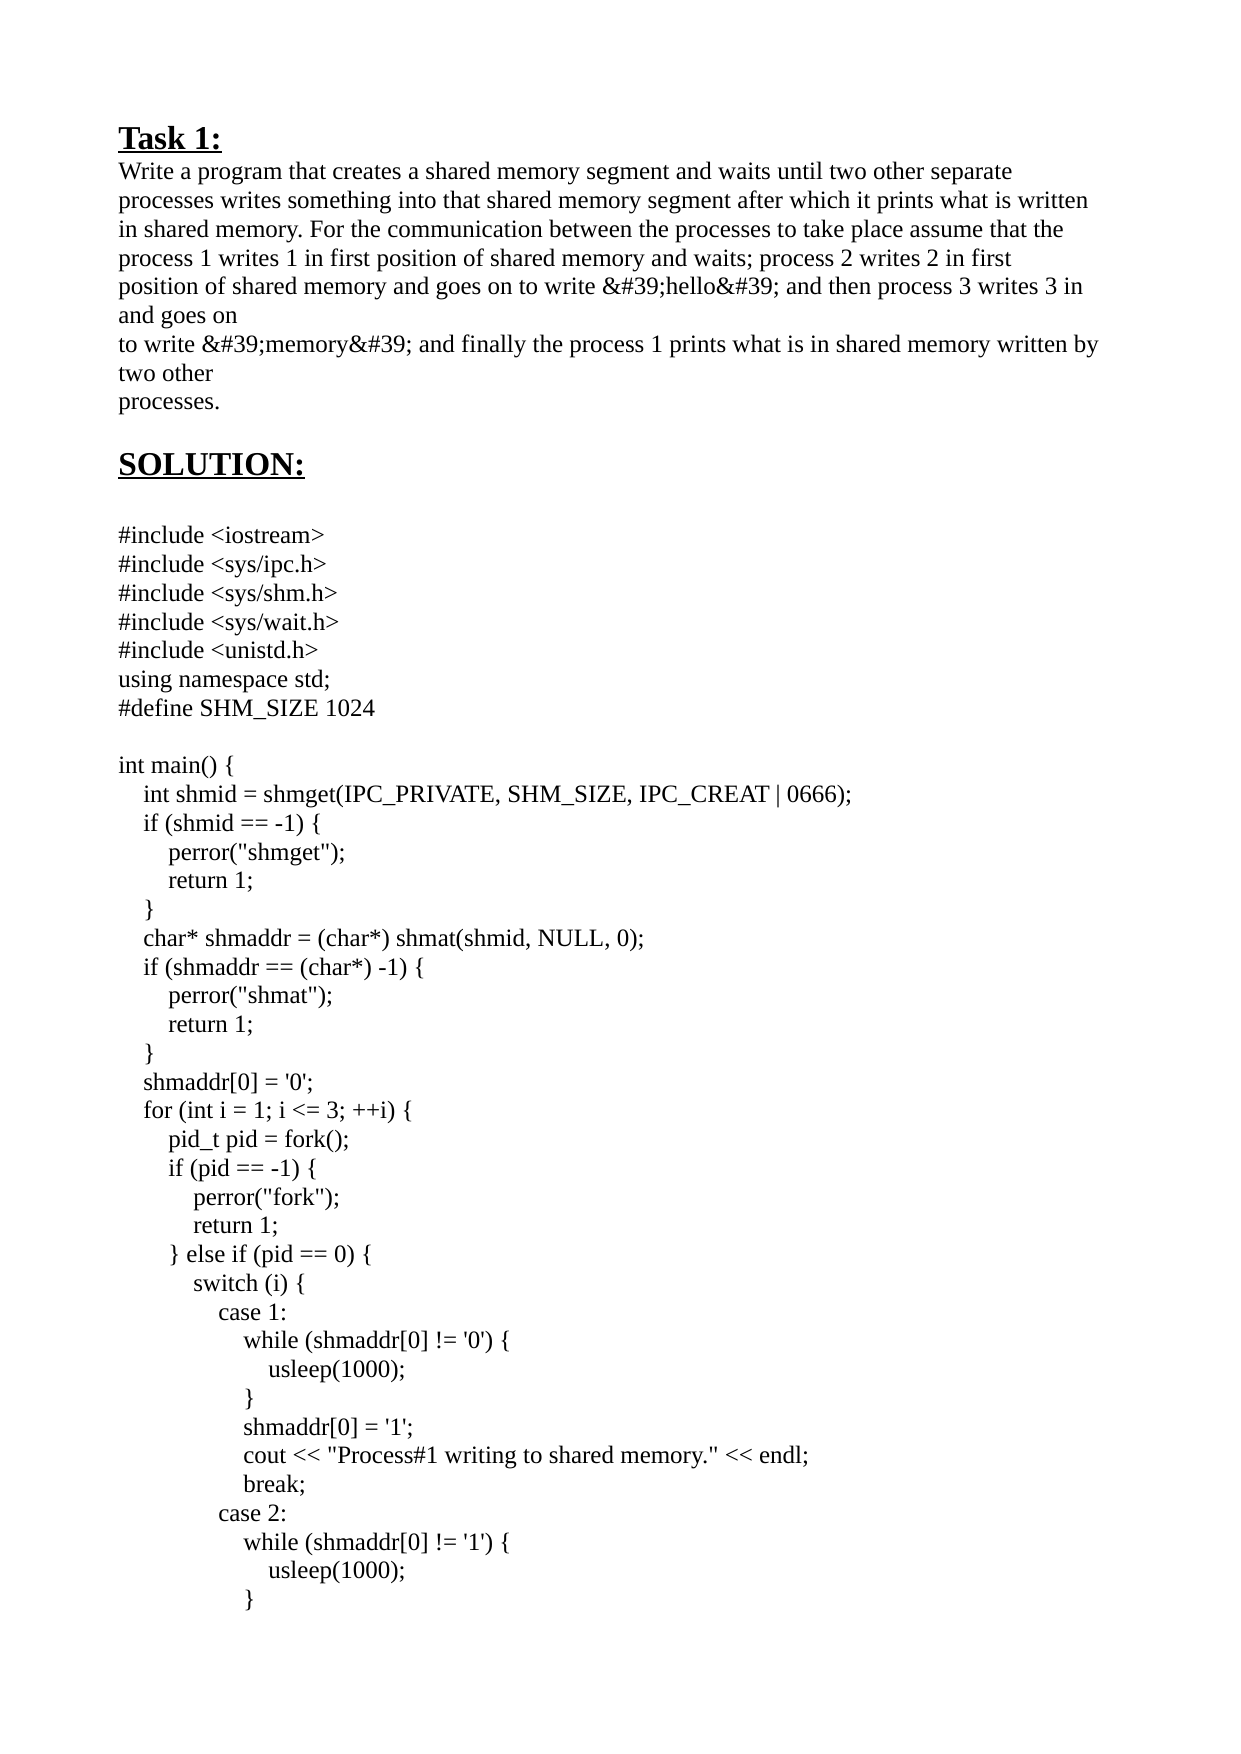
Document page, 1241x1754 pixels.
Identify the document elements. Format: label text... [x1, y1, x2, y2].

text switch (i) { [118, 1268, 1122, 1297]
text usleep(1000); [118, 1556, 1122, 1584]
text shmaddr[0] = '0'; [118, 1067, 1122, 1096]
text processes. [118, 386, 1122, 415]
text #include <sys/ipc.h> [118, 549, 1122, 578]
text using namespace std; [118, 664, 1122, 693]
text shmaddr[0] = '1'; [118, 1412, 1122, 1441]
text if (shmaddr == (char*) -1) { [118, 952, 1122, 981]
text return 1; [118, 1009, 1122, 1038]
text perror("fork"); [118, 1182, 1122, 1211]
text pid_t pid = fork(); [118, 1124, 1122, 1153]
text while (shmaddr[0] != '0') { [118, 1326, 1122, 1354]
text #include <sys/wait.h> [118, 607, 1122, 636]
text usleep(1000); [118, 1354, 1122, 1383]
text for (int i = 1; i <= 3; ++i) { [118, 1096, 1122, 1124]
text int shmid = shmget(IPC_PRIVATE, SHM_SIZE, IPC_CREAT | 0666); [118, 779, 1122, 808]
text case 2: [118, 1498, 1122, 1527]
text in shared memory. For the communication between the processes to take place assume that the [118, 214, 1122, 243]
text position of shared memory and goes on to write &#39;hello&#39; and then process 3 writes 3 in and goes on [118, 271, 1122, 329]
text if (shmid == -1) { [118, 808, 1122, 837]
text SOLUTION: [118, 444, 1122, 482]
text } [118, 894, 1122, 923]
text break; [118, 1469, 1122, 1498]
text process 1 writes 1 in first position of shared memory and waits; process 2 writes 2 in first [118, 243, 1122, 271]
text Write a program that creates a shared memory segment and waits until two other separate [118, 156, 1122, 185]
text } [118, 1383, 1122, 1412]
text processes writes something into that shared memory segment after which it prints what is written [118, 185, 1122, 214]
text } [118, 1038, 1122, 1067]
text } else if (pid == 0) { [118, 1239, 1122, 1268]
text if (pid == -1) { [118, 1153, 1122, 1182]
text while (shmaddr[0] != '1') { [118, 1527, 1122, 1556]
text #define SHM_SIZE 1024 [118, 693, 1122, 722]
text char* shmaddr = (char*) shmat(shmid, NULL, 0); [118, 923, 1122, 952]
text #include <iostream> [118, 521, 1122, 549]
text to write &#39;memory&#39; and finally the process 1 prints what is in shared memory written by two other [118, 329, 1122, 386]
text return 1; [118, 866, 1122, 894]
text #include <sys/shm.h> [118, 578, 1122, 607]
text perror("shmget"); [118, 837, 1122, 866]
text } [118, 1584, 1122, 1613]
text int main() { [118, 751, 1122, 779]
text perror("shmat"); [118, 981, 1122, 1009]
text #include <unistd.h> [118, 636, 1122, 664]
text case 1: [118, 1297, 1122, 1326]
text cout << "Process#1 writing to shared memory." << endl; [118, 1441, 1122, 1469]
text Task 1: [118, 118, 1122, 156]
text return 1; [118, 1211, 1122, 1239]
